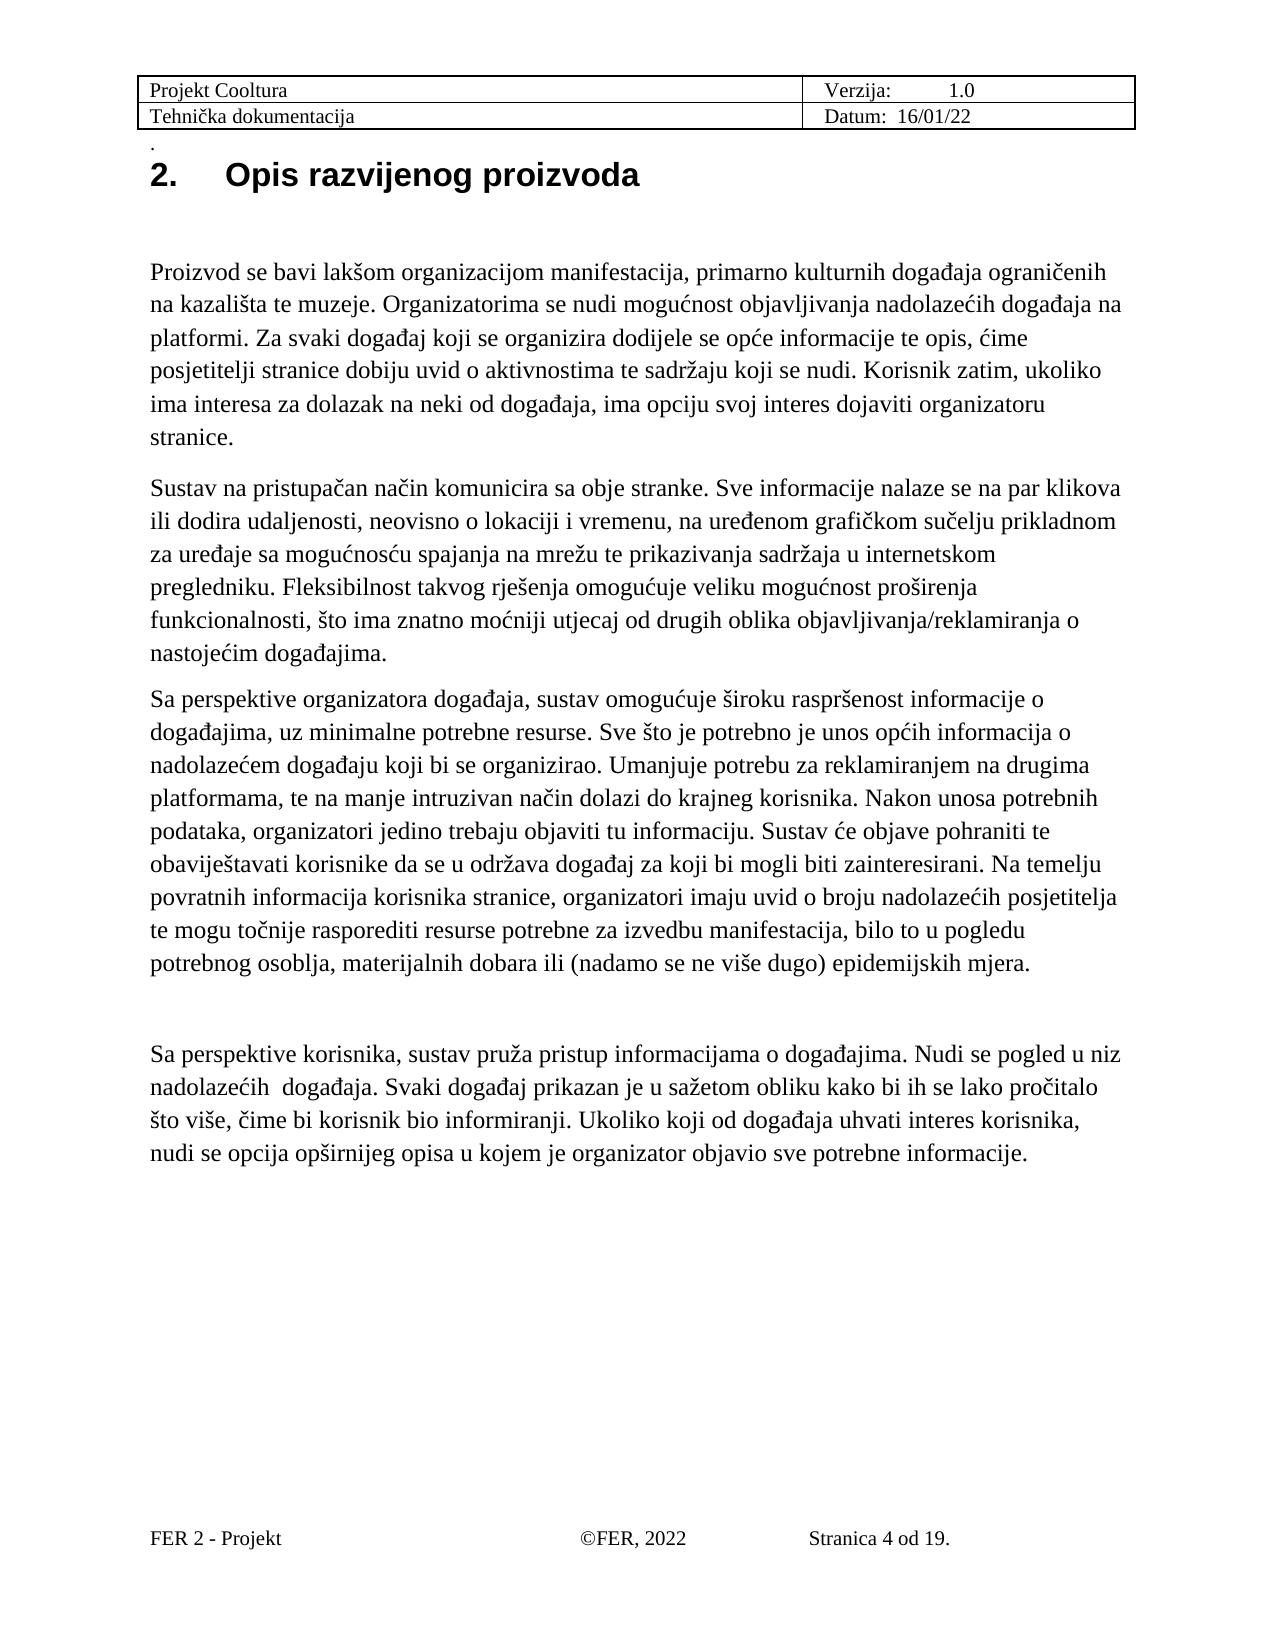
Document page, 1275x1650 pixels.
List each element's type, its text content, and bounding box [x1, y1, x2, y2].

text Sustav na pristupačan način komunicira sa obje stranke. Sve informacije nalaze se na par klikova ili dodira udaljenosti, neovisno o lokaciji i vremenu, na uređenom grafičkom sučelju prikladnom za uređaje sa mogućnosću spajanja na mrežu te prikazivanja sadržaja u internetskom pregledniku. Fleksibilnost takvog rješenja omogućuje veliku mogućnost proširenja funkcionalnosti, što ima znatno moćniji utjecaj od drugih oblika objavljivanja/reklamiranja o nastojećim događajima. [150, 473, 1125, 667]
subtitle Opis razvijenog proizvoda [150, 155, 1125, 193]
text Sa perspektive korisnika, sustav pruža pristup informacijama o događajima. Nudi se pogled u niz nadolazećih događaja. Svaki događaj prikazan je u sažetom obliku kako bi ih se lako pročitalo što više, čime bi korisnik bio informiranji. Ukoliko koji od događaja uhvati interes korisnika, nudi se opcija opširnijeg opisa u kojem je organizator objavio sve potrebne informacije. [150, 1039, 1125, 1167]
text Sa perspektive organizatora događaja, sustav omogućuje široku raspršenost informacije o događajima, uz minimalne potrebne resurse. Sve što je potrebno je unos općih informacija o nadolazećem događaju koji bi se organizirao. Umanjuje potrebu za reklamiranjem na drugima platformama, te na manje intruzivan način dolazi do krajneg korisnika. Nakon unosa potrebnih podataka, organizatori jedino trebaju objaviti tu informaciju. Sustav će objave pohraniti te obaviještavati korisnike da se u održava događaj za koji bi mogli biti zainteresirani. Na temelju povratnih informacija korisnika stranice, organizatori imaju uvid o broju nadolazećih posjetitelja te mogu točnije rasporediti resurse potrebne za izvedbu manifestacija, bilo to u pogledu potrebnog osoblja, materijalnih dobara ili (nadamo se ne više dugo) epidemijskih mjera. [150, 684, 1125, 977]
text Proizvod se bavi lakšom organizacijom manifestacija, primarno kulturnih događaja ograničenih na kazališta te muzeje. Organizatorima se nudi mogućnost objavljivanja nadolazećih događaja na platformi. Za svaki događaj koji se organizira dodijele se opće informacije te opis, ćime posjetitelji stranice dobiju uvid o aktivnostima te sadržaju koji se nudi. Korisnik zatim, ukoliko ima interesa za dolazak na neki od događaja, ima opciju svoj interes dojaviti organizatoru stranice. [150, 257, 1125, 450]
